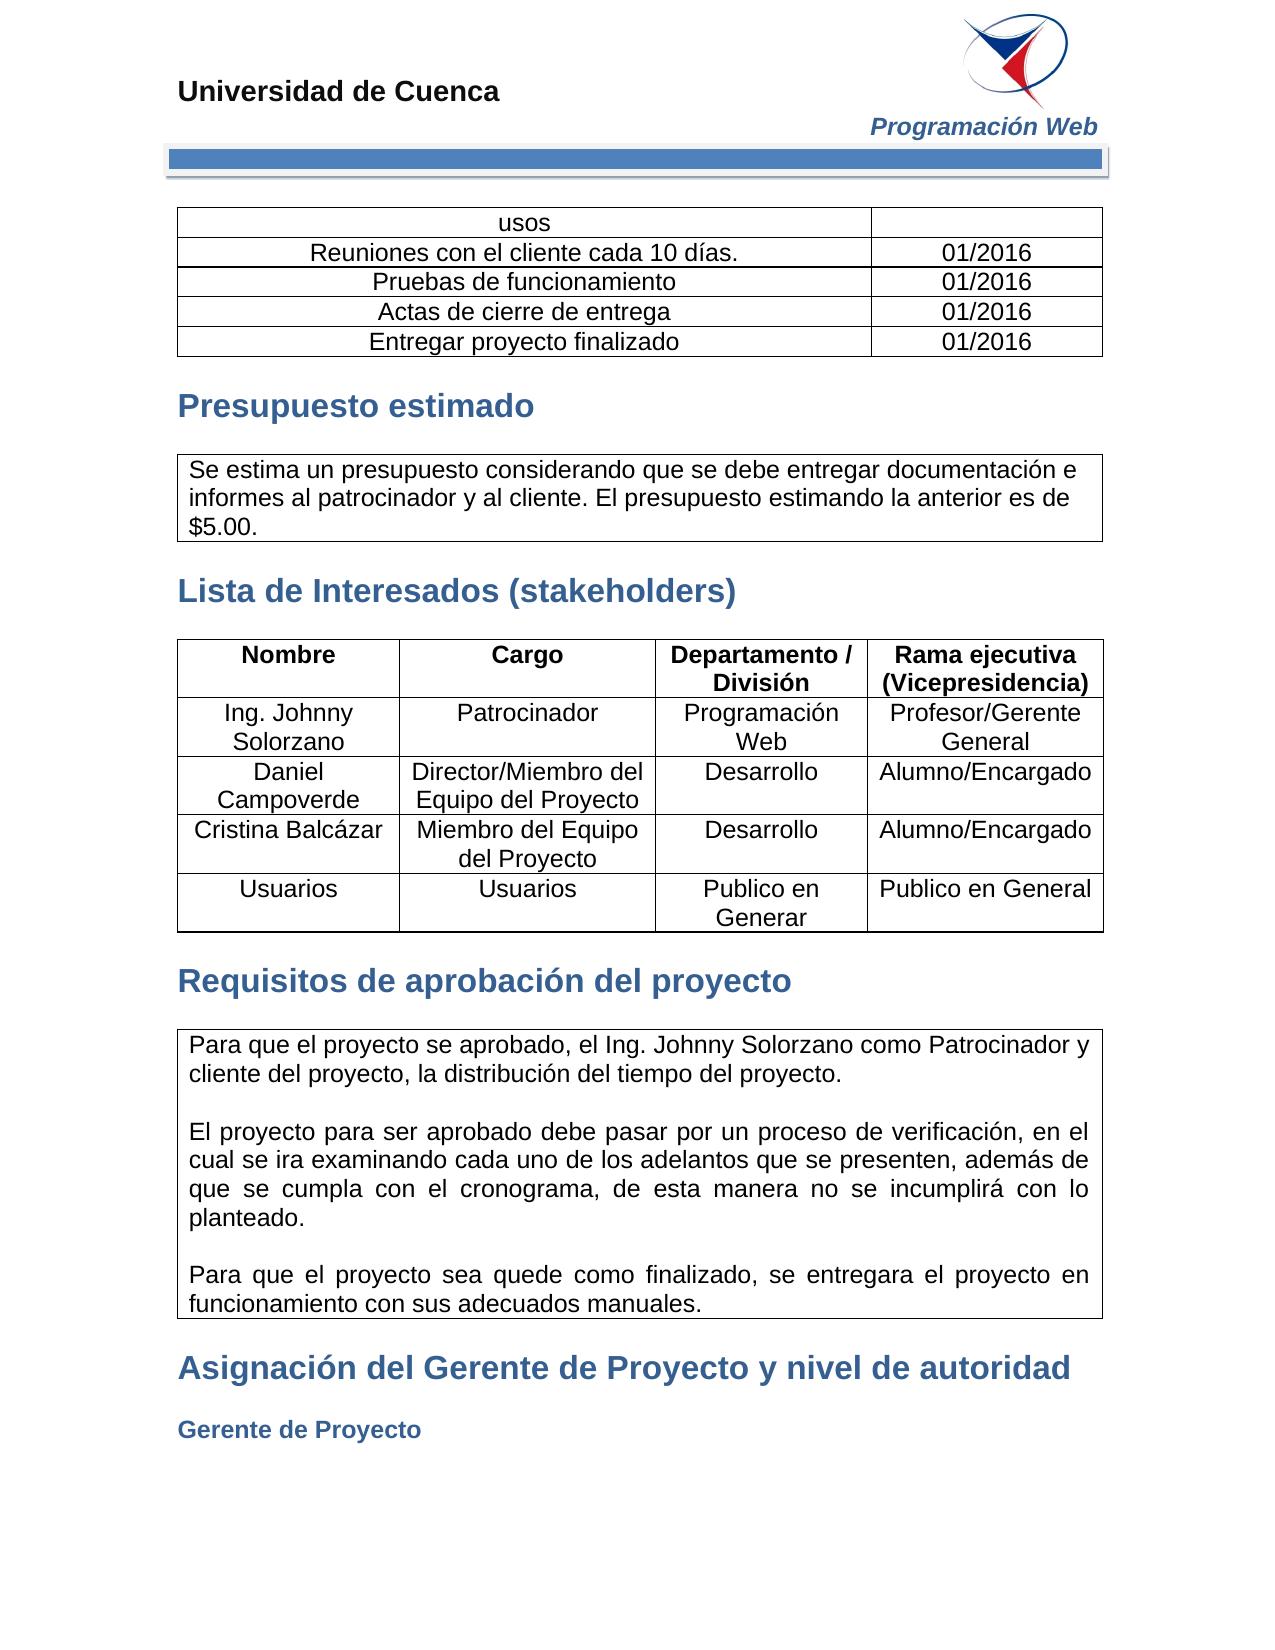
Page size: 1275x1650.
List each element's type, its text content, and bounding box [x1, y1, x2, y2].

table_cell 01/2016 [872, 268, 1102, 296]
table_cell Cristina Balcázar [178, 815, 399, 873]
table_cell 01/2016 [872, 238, 1102, 266]
table_cell Desarrollo [656, 757, 867, 814]
subtitle Lista de Interesados (stakeholders) [177, 571, 1098, 609]
table_cell Daniel Campoverde [178, 757, 399, 814]
subtitle Asignación del Gerente de Proyecto y nivel de autoridad [177, 1348, 1098, 1386]
table_cell Director/Miembro del Equipo del Proyecto [400, 757, 655, 814]
table_cell Reuniones con el cliente cada 10 días. [178, 238, 871, 266]
table_cell Miembro del Equipo del Proyecto [400, 815, 655, 873]
picture [956, 9, 1072, 113]
table_cell Usuarios [400, 874, 655, 931]
table_cell Publico en General [868, 874, 1103, 931]
table_header Se estima un presupuesto considerando que se debe entregar documentación e informes al patrocinador y al cliente. El presupuesto estimando la anterior es de $5.00. [178, 455, 1102, 541]
table_cell 01/2016 [872, 297, 1102, 326]
table_cell Entregar proyecto finalizado [178, 327, 871, 356]
table_cell Programación Web [656, 698, 867, 756]
table_cell 01/2016 [872, 327, 1102, 356]
table_header Cargo [400, 640, 655, 697]
table_cell Alumno/Encargado [868, 815, 1103, 873]
table_header Para que el proyecto se aprobado, el Ing. Johnny Solorzano como Patrocinador y cliente del proyecto, la distribución del tiempo del proyecto. El proyecto para ser aprobado debe pasar por un proceso de verificación, en el cual se ira examinando cada uno de los adelantos que se presenten, además de que se cumpla con el cronograma, de esta manera no se incumplirá con lo planteado. Para que el proyecto sea quede como finalizado, se entregara el proyecto en funcionamiento con sus adecuados manuales. [178, 1030, 1102, 1318]
table_cell [872, 208, 1102, 237]
table_cell Usuarios [178, 874, 399, 931]
subtitle Gerente de Proyecto [177, 1416, 1098, 1444]
subtitle Presupuesto estimado [177, 386, 1098, 424]
table_cell Pruebas de funcionamiento [178, 268, 871, 296]
table_header Nombre [178, 640, 399, 697]
table_cell Actas de cierre de entrega [178, 297, 871, 326]
table_header Rama ejecutiva (Vicepresidencia) [868, 640, 1103, 697]
table_cell usos [178, 208, 871, 237]
table_cell Profesor/Gerente General [868, 698, 1103, 756]
subtitle Requisitos de aprobación del proyecto [177, 962, 1098, 1000]
table_cell Patrocinador [400, 698, 655, 756]
table_cell Ing. Johnny Solorzano [178, 698, 399, 756]
table_cell Publico en Generar [656, 874, 867, 931]
table_cell Alumno/Encargado [868, 757, 1103, 814]
table_header Departamento / División [656, 640, 867, 697]
table_cell Desarrollo [656, 815, 867, 873]
